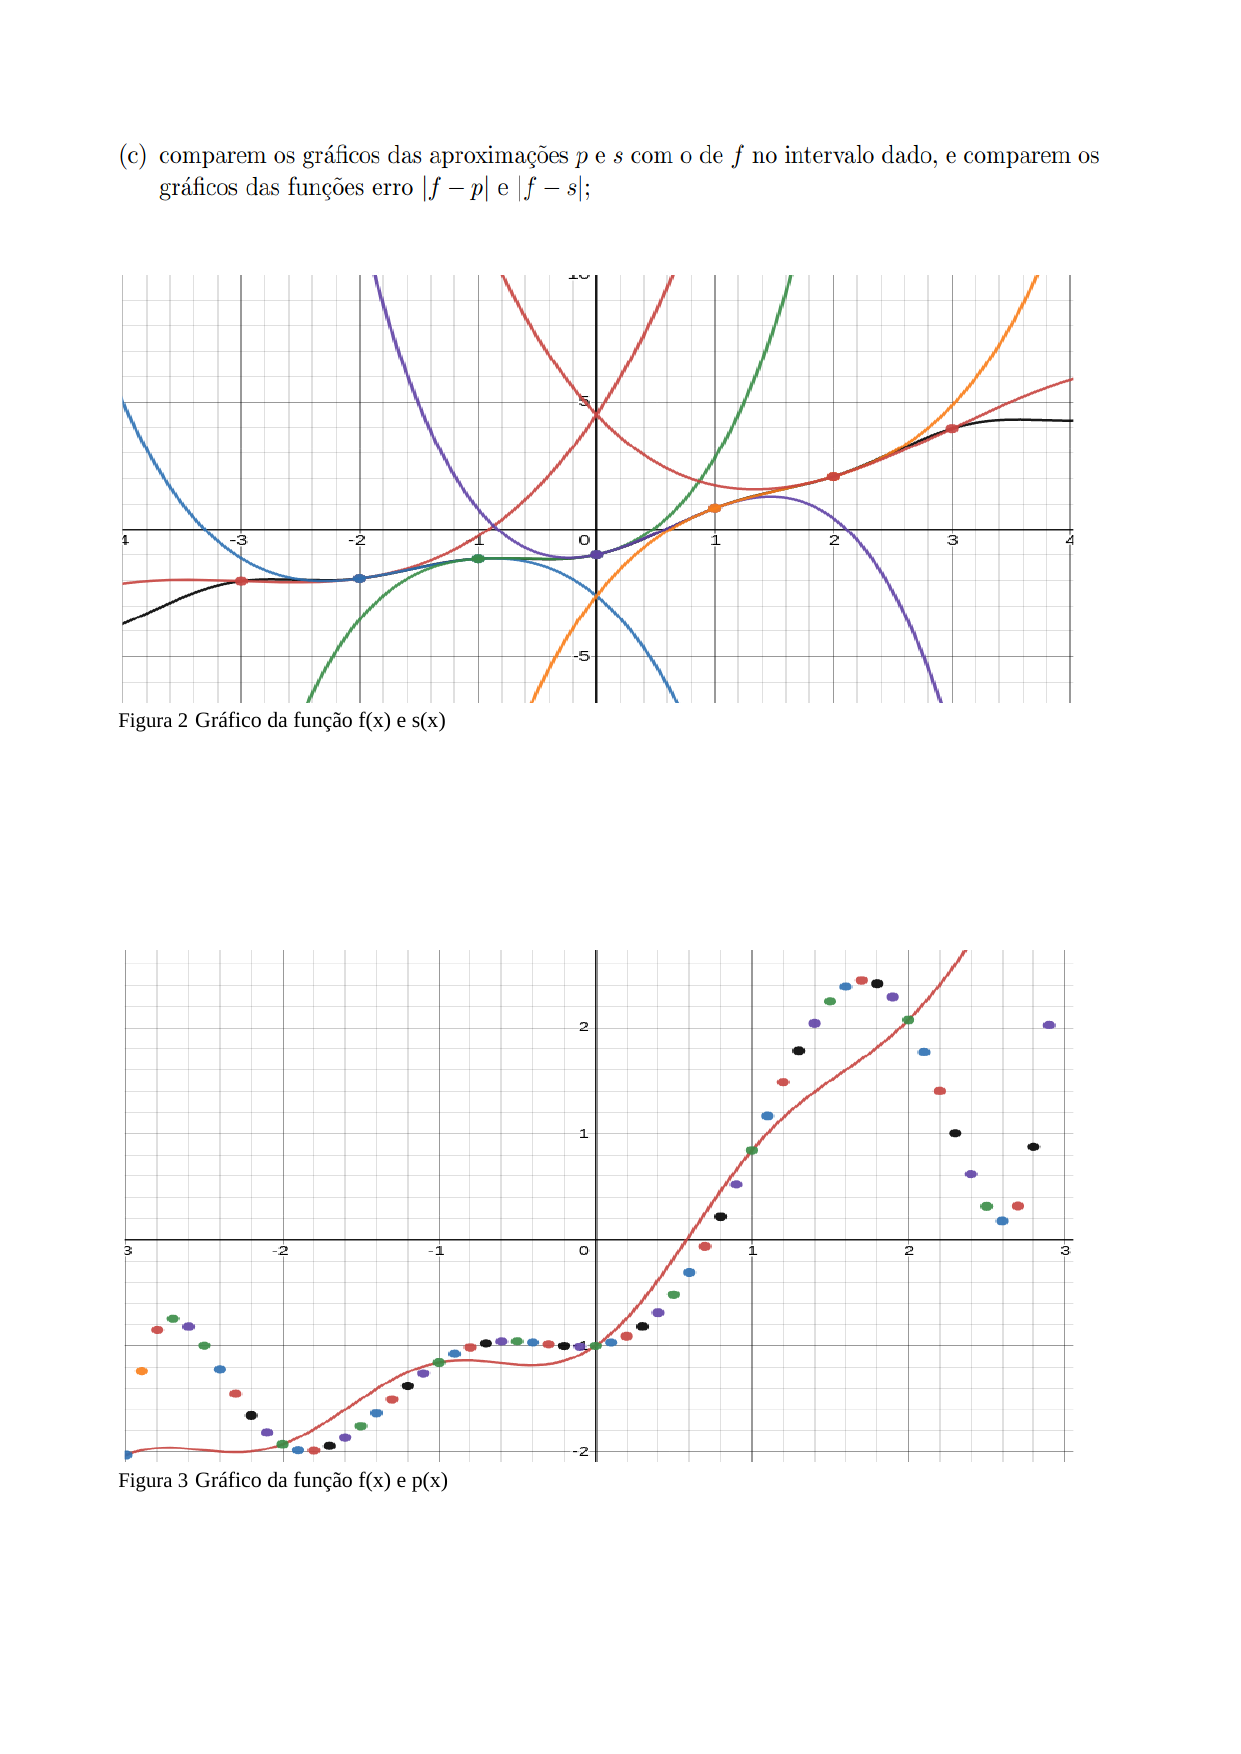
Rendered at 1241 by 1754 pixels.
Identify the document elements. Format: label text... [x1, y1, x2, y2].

subtitle Figura 3 Gráfico da função f(x) e p(x) [118, 961, 1122, 1493]
picture [107, 140, 1112, 213]
subtitle Figura 2 Gráfico da função f(x) e s(x) [118, 288, 1122, 734]
picture [122, 275, 1074, 703]
picture [124, 950, 1074, 1462]
